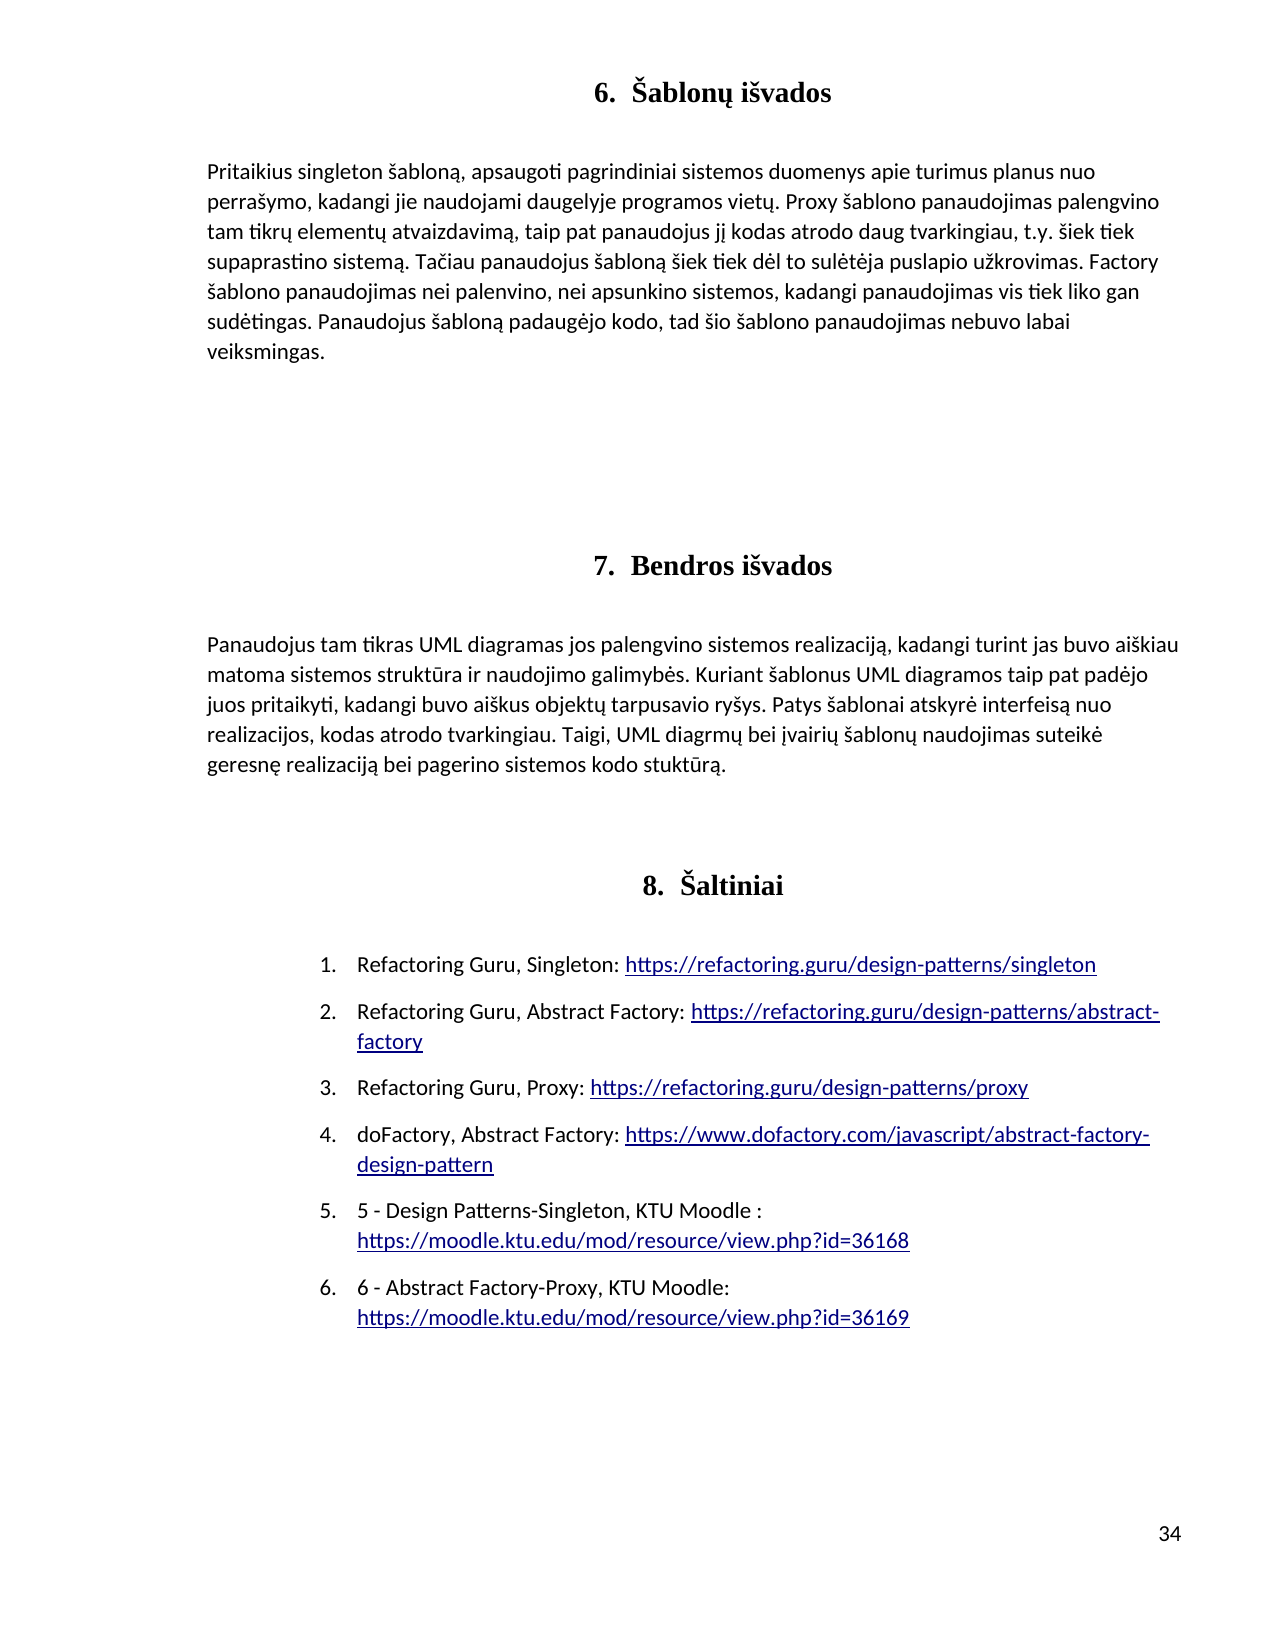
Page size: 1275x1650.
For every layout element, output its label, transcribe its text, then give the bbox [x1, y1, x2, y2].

list Refactoring Guru, Singleton: https://refactoring.guru/design-patterns/singleton [319, 951, 1181, 978]
list Refactoring Guru, Proxy: https://refactoring.guru/design-patterns/proxy [319, 1073, 1181, 1102]
list Refactoring Guru, Abstract Factory: https://refactoring.guru/design-patterns/abstract-factory [319, 997, 1181, 1055]
subtitle Šaltiniai [244, 868, 1181, 902]
list 5 - Design Patterns-Singleton, KTU Moodle : https://moodle.ktu.edu/mod/resource/view.php?id=36168 [319, 1197, 1181, 1254]
subtitle Šablonų išvados [244, 75, 1181, 108]
list doFactory, Abstract Factory: https://www.dofactory.com/javascript/abstract-factory-design-pattern [319, 1120, 1181, 1178]
subtitle Bendros išvados [244, 548, 1181, 582]
list 6 - Abstract Factory-Proxy, KTU Moodle: https://moodle.ktu.edu/mod/resource/view.php?id=36169 [319, 1273, 1181, 1331]
text Panaudojus tam tikras UML diagramas jos palengvino sistemos realizaciją, kadangi turint jas buvo aiškiau matoma sistemos struktūra ir naudojimo galimybės. Kuriant šablonus UML diagramos taip pat padėjo juos pritaikyti, kadangi buvo aiškus objektų tarpusavio ryšys. Patys šablonai atskyrė interfeisą nuo realizacijos, kodas atrodo tvarkingiau. Taigi, UML diagrmų bei įvairių šablonų naudojimas suteikė geresnę realizaciją bei pagerino sistemos kodo stuktūrą. [207, 630, 1181, 778]
text Pritaikius singleton šabloną, apsaugoti pagrindiniai sistemos duomenys apie turimus planus nuo perrašymo, kadangi jie naudojami daugelyje programos vietų. Proxy šablono panaudojimas palengvino tam tikrų elementų atvaizdavimą, taip pat panaudojus jį kodas atrodo daug tvarkingiau, t.y. šiek tiek supaprastino sistemą. Tačiau panaudojus šabloną šiek tiek dėl to sulėtėja puslapio užkrovimas. Factory šablono panaudojimas nei palenvino, nei apsunkino sistemos, kadangi panaudojimas vis tiek liko gan sudėtingas. Panaudojus šabloną padaugėjo kodo, tad šio šablono panaudojimas nebuvo labai veiksmingas. [207, 157, 1181, 365]
